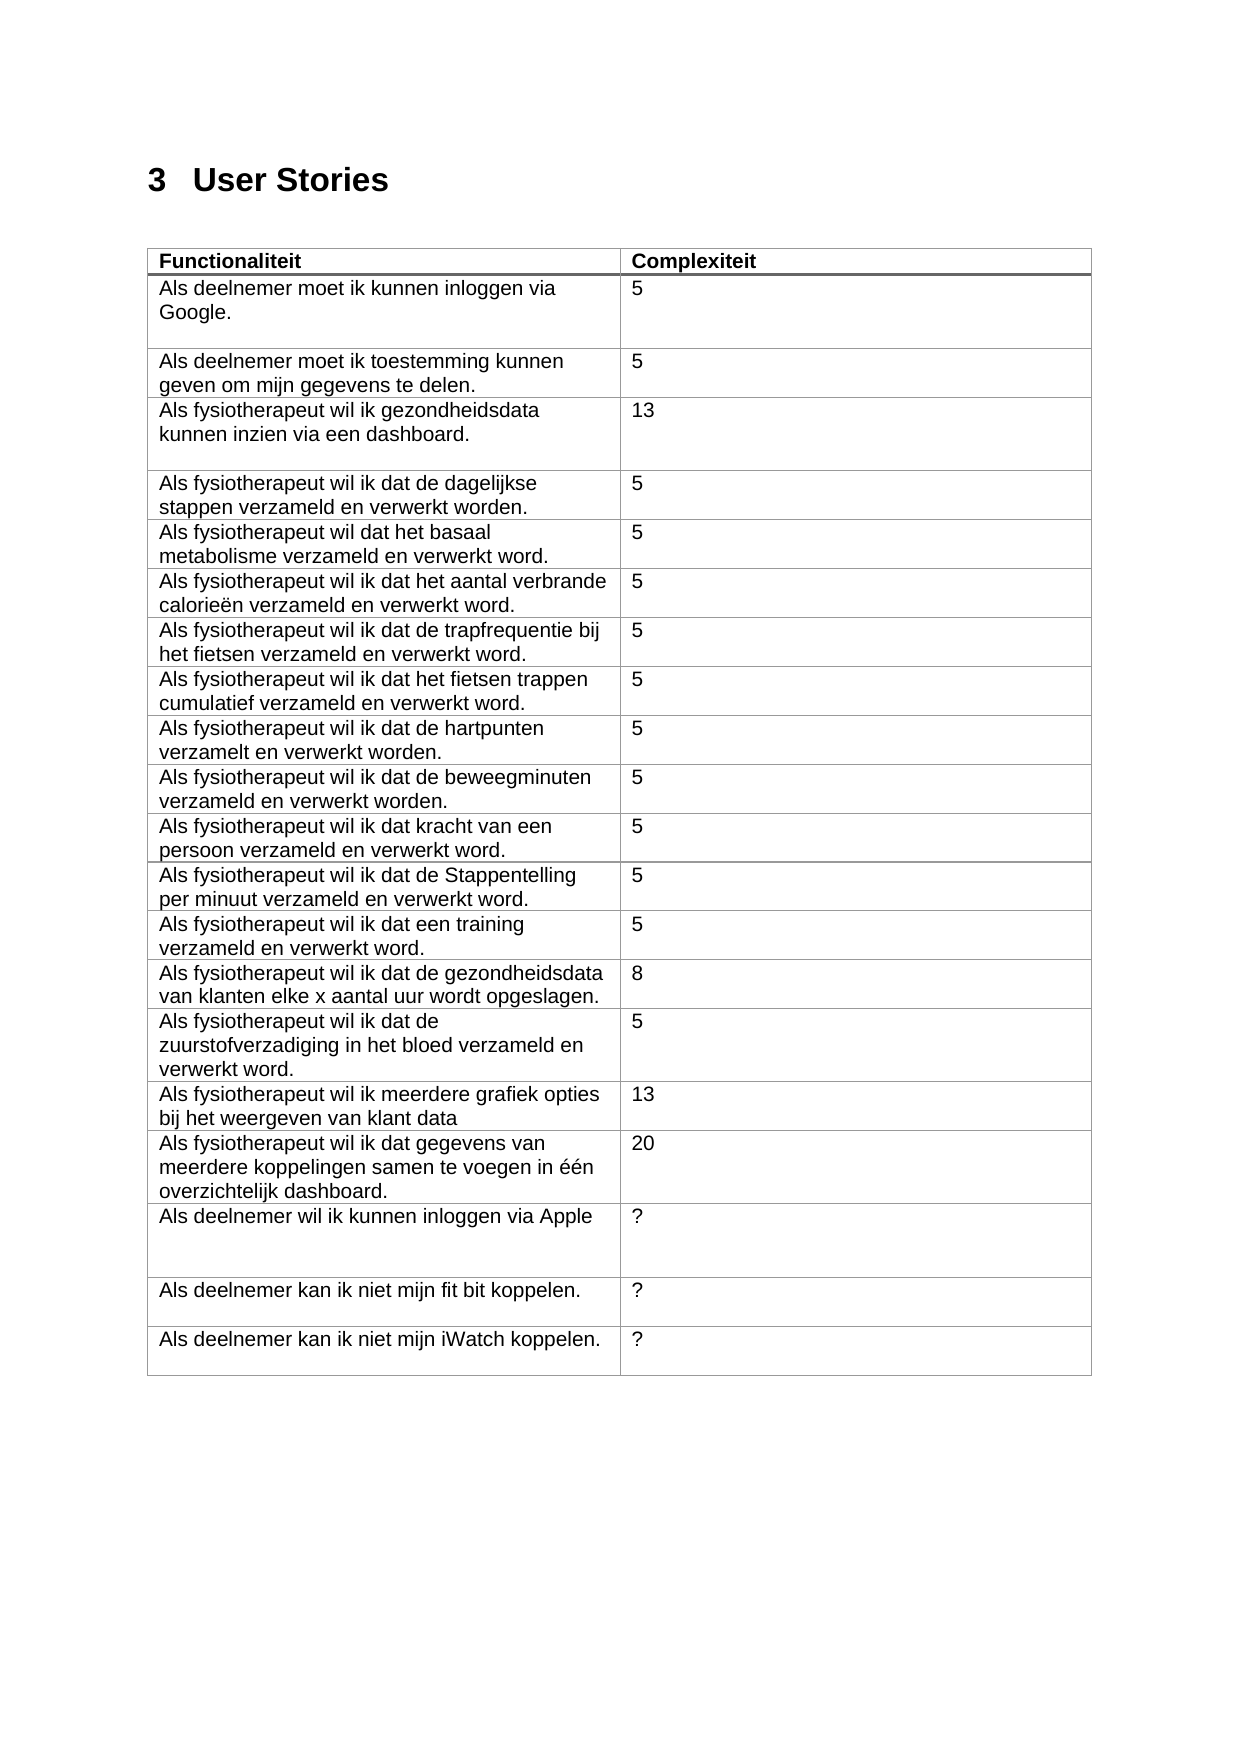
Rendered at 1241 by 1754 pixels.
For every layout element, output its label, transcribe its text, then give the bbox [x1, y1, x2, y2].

table_cell Als fysiotherapeut wil ik dat een training verzameld en verwerkt word. [148, 911, 620, 959]
table_cell Als fysiotherapeut wil ik meerdere grafiek opties bij het weergeven van klant data [148, 1082, 620, 1130]
table_cell 5 [621, 349, 1091, 397]
table_cell 5 [621, 863, 1091, 910]
table_cell Als fysiotherapeut wil ik dat het aantal verbrande calorieën verzameld en verwerkt word. [148, 569, 620, 617]
table_cell Als fysiotherapeut wil ik dat gegevens van meerdere koppelingen samen te voegen in één overzichtelijk dashboard. [148, 1131, 620, 1203]
table_cell Als deelnemer kan ik niet mijn iWatch koppelen. [148, 1327, 620, 1375]
table_header Functionaliteit [148, 249, 620, 273]
table_cell 5 [621, 1009, 1091, 1081]
table_cell 5 [621, 765, 1091, 812]
table_cell 5 [621, 471, 1091, 519]
table_cell 5 [621, 520, 1091, 568]
table_cell Als fysiotherapeut wil ik dat het fietsen trappen cumulatief verzameld en verwerkt word. [148, 667, 620, 714]
table_cell ? [621, 1278, 1091, 1326]
table_cell ? [621, 1327, 1091, 1375]
table_cell Als fysiotherapeut wil ik dat kracht van een persoon verzameld en verwerkt word. [148, 814, 620, 861]
table_cell Als fysiotherapeut wil ik dat de dagelijkse stappen verzameld en verwerkt worden. [148, 471, 620, 519]
table_cell Als fysiotherapeut wil ik dat de zuurstofverzadiging in het bloed verzameld en verwerkt word. [148, 1009, 620, 1081]
table_cell Als fysiotherapeut wil ik dat de Stappentelling per minuut verzameld en verwerkt word. [148, 863, 620, 910]
table_cell Als fysiotherapeut wil ik dat de gezondheidsdata van klanten elke x aantal uur wordt opgeslagen. [148, 960, 620, 1008]
table_cell Als fysiotherapeut wil dat het basaal metabolisme verzameld en verwerkt word. [148, 520, 620, 568]
table_cell 5 [621, 814, 1091, 861]
table_cell 13 [621, 398, 1091, 470]
table_cell Als fysiotherapeut wil ik gezondheidsdata kunnen inzien via een dashboard. [148, 398, 620, 470]
table_cell Als fysiotherapeut wil ik dat de trapfrequentie bij het fietsen verzameld en verwerkt word. [148, 618, 620, 666]
table_cell Als fysiotherapeut wil ik dat de hartpunten verzamelt en verwerkt worden. [148, 716, 620, 763]
subtitle User Stories [148, 160, 1093, 198]
table_cell Als deelnemer moet ik kunnen inloggen via Google. [148, 276, 620, 348]
table_cell 8 [621, 960, 1091, 1008]
table_header Complexiteit [621, 249, 1091, 273]
table_cell 5 [621, 716, 1091, 763]
table_cell Als deelnemer moet ik toestemming kunnen geven om mijn gegevens te delen. [148, 349, 620, 397]
table_cell 5 [621, 569, 1091, 617]
table_cell Als fysiotherapeut wil ik dat de beweegminuten verzameld en verwerkt worden. [148, 765, 620, 812]
table_cell ? [621, 1204, 1091, 1277]
table_cell 5 [621, 276, 1091, 348]
table_cell Als deelnemer kan ik niet mijn fit bit koppelen. [148, 1278, 620, 1326]
table_cell 13 [621, 1082, 1091, 1130]
table_cell 5 [621, 667, 1091, 714]
table_cell Als deelnemer wil ik kunnen inloggen via Apple [148, 1204, 620, 1277]
table_cell 5 [621, 911, 1091, 959]
table_cell 20 [621, 1131, 1091, 1203]
table_cell 5 [621, 618, 1091, 666]
